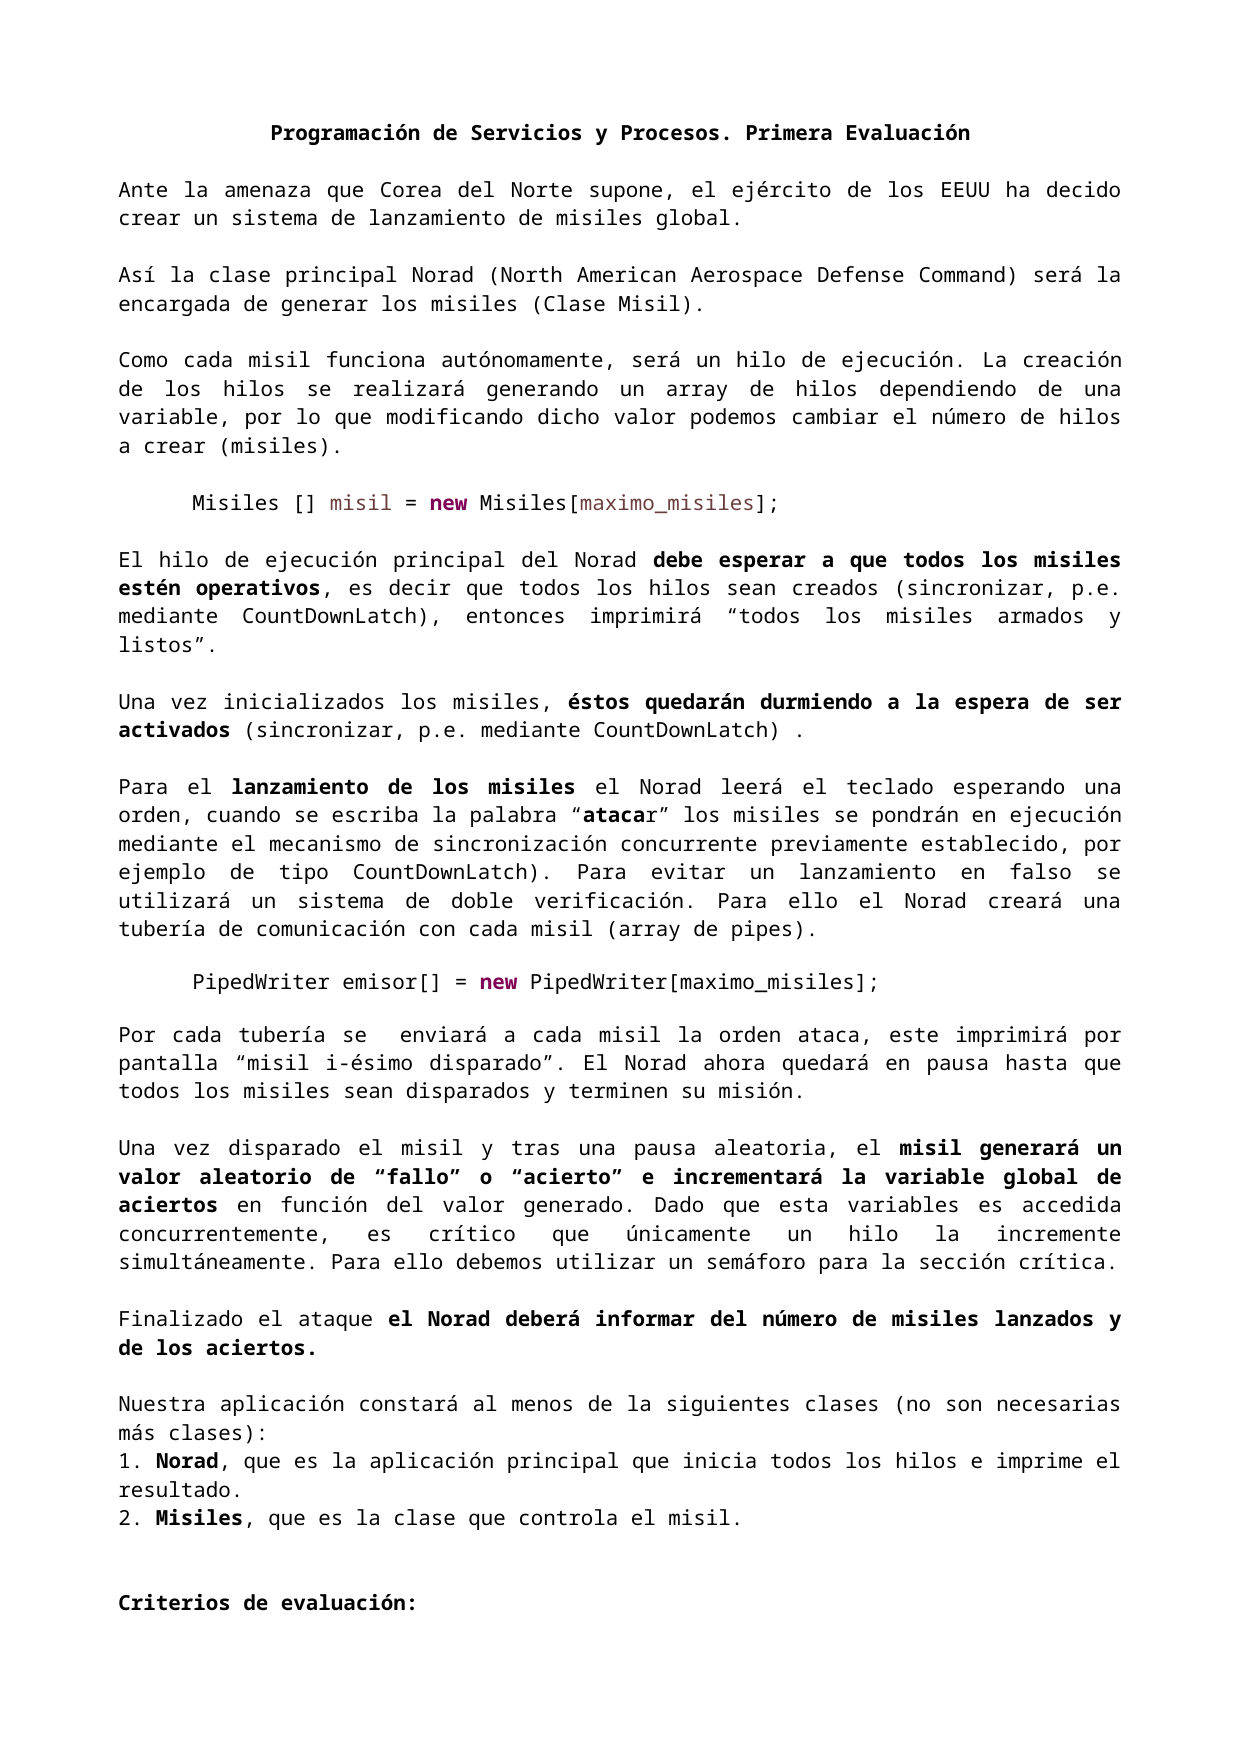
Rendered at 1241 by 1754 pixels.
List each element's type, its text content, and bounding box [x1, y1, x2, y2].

text Programación de Servicios y Procesos. Primera Evaluación [118, 118, 1122, 147]
text Una vez inicializados los misiles, éstos quedarán durmiendo a la espera de ser activados (sincronizar, p.e. mediante CountDownLatch) . [118, 687, 1122, 744]
text Misiles [] misil = new Misiles[maximo_misiles]; [118, 488, 1122, 516]
text PipedWriter emisor[] = new PipedWriter[maximo_misiles]; [118, 967, 1122, 996]
text Nuestra aplicación constará al menos de la siguientes clases (no son necesarias más clases): [118, 1389, 1122, 1446]
text 2. Misiles, que es la clase que controla el misil. [118, 1503, 1122, 1532]
text Como cada misil funciona autónomamente, será un hilo de ejecución. La creación de los hilos se realizará generando un array de hilos dependiendo de una variable, por lo que modificando dicho valor podemos cambiar el número de hilos a crear (misiles). [118, 346, 1122, 459]
text Una vez disparado el misil y tras una pausa aleatoria, el misil generará un valor aleatorio de “fallo” o “acierto” e incrementará la variable global de aciertos en función del valor generado. Dado que esta variables es accedida concurrentemente, es crítico que únicamente un hilo la incremente simultáneamente. Para ello debemos utilizar un semáforo para la sección crítica. [118, 1133, 1122, 1276]
text Por cada tubería se enviará a cada misil la orden ataca, este imprimirá por pantalla “misil i-ésimo disparado”. El Norad ahora quedará en pausa hasta que todos los misiles sean disparados y terminen su misión. [118, 1020, 1122, 1105]
text El hilo de ejecución principal del Norad debe esperar a que todos los misiles estén operativos, es decir que todos los hilos sean creados (sincronizar, p.e. mediante CountDownLatch), entonces imprimirá “todos los misiles armados y listos”. [118, 545, 1122, 658]
text Finalizado el ataque el Norad deberá informar del número de misiles lanzados y de los aciertos. [118, 1304, 1122, 1361]
text 1. Norad, que es la aplicación principal que inicia todos los hilos e imprime el resultado. [118, 1446, 1122, 1503]
text Ante la amenaza que Corea del Norte supone, el ejército de los EEUU ha decido crear un sistema de lanzamiento de misiles global. [118, 175, 1122, 232]
text Así la clase principal Norad (North American Aerospace Defense Command) será la encargada de generar los misiles (Clase Misil). [118, 260, 1122, 317]
text Para el lanzamiento de los misiles el Norad leerá el teclado esperando una orden, cuando se escriba la palabra “atacar” los misiles se pondrán en ejecución mediante el mecanismo de sincronización concurrente previamente establecido, por ejemplo de tipo CountDownLatch). Para evitar un lanzamiento en falso se utilizará un sistema de doble verificación. Para ello el Norad creará una tubería de comunicación con cada misil (array de pipes). [118, 772, 1122, 943]
text Criterios de evaluación: [118, 1588, 1122, 1617]
